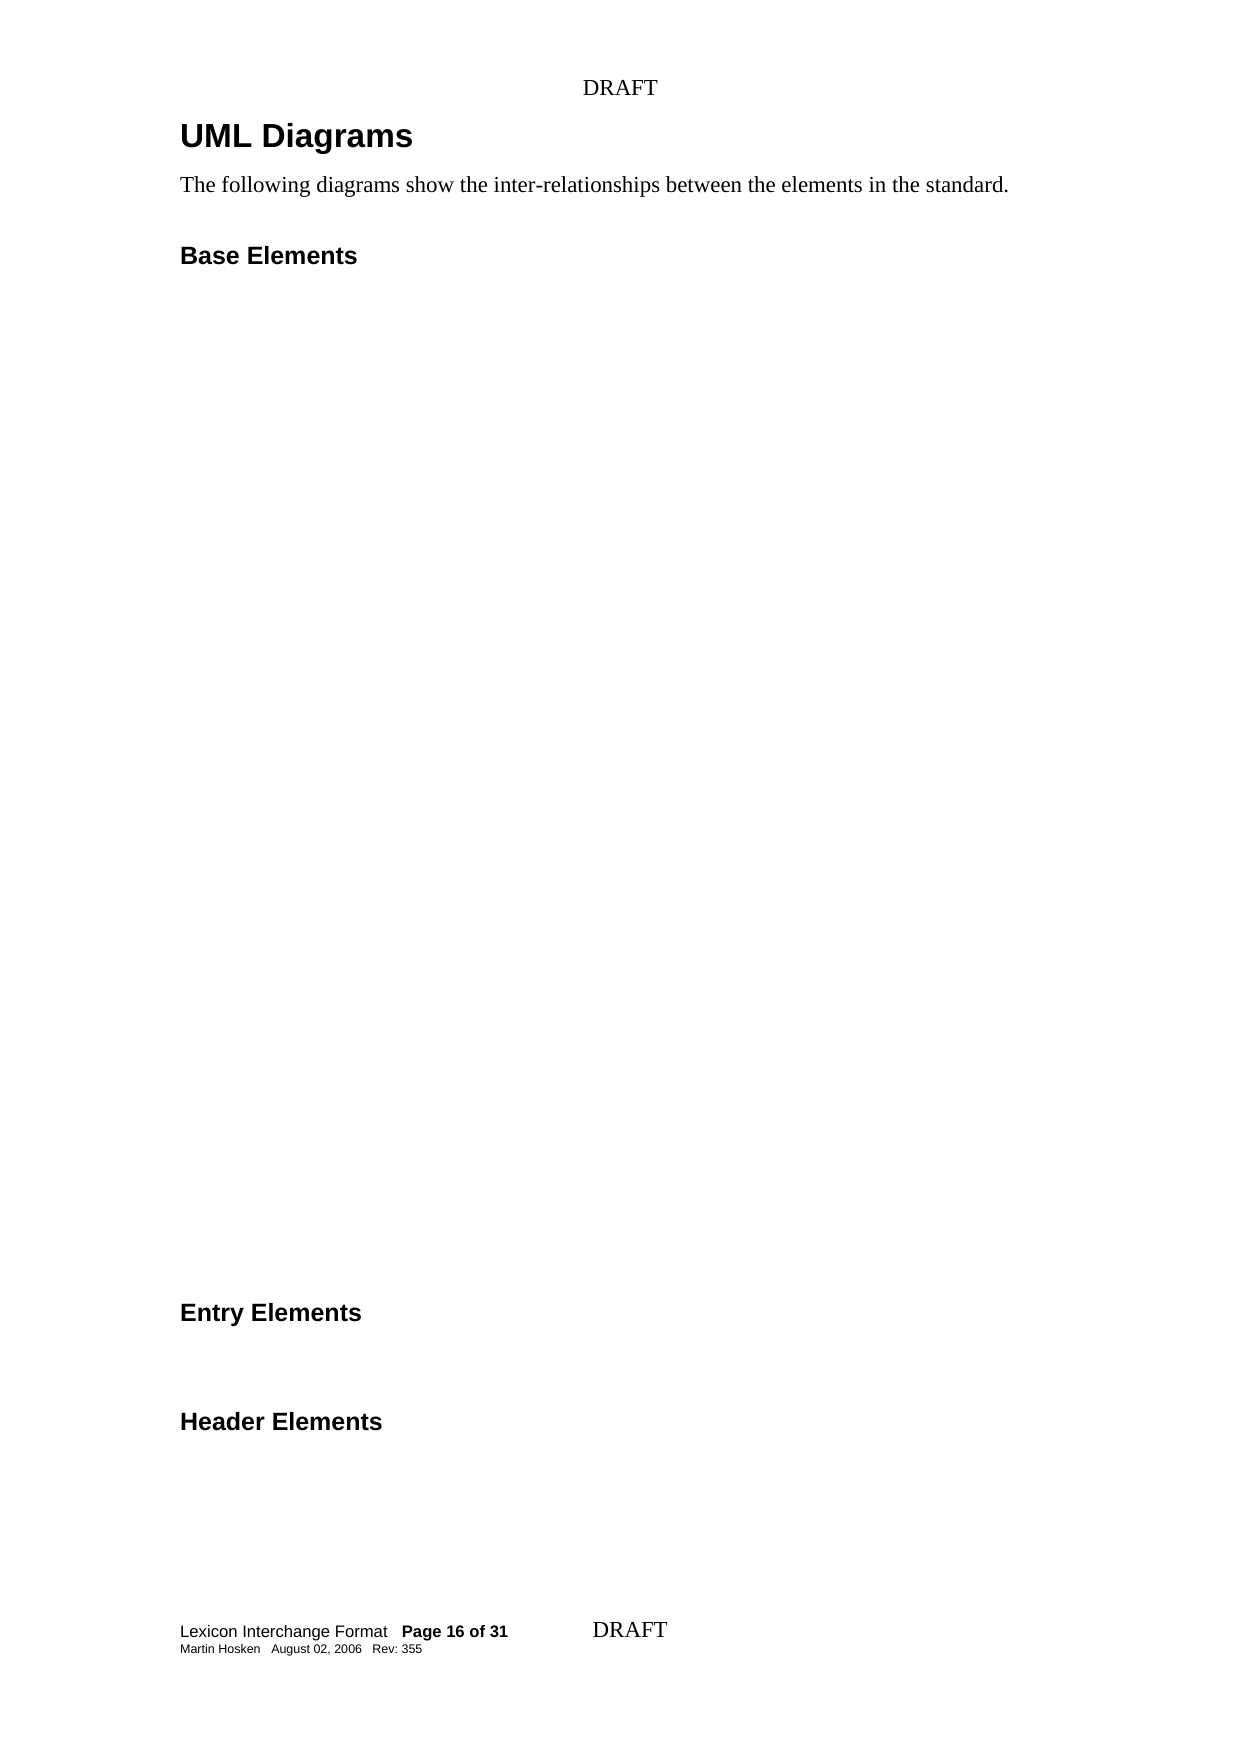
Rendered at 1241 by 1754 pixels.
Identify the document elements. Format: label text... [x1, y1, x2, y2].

subtitle Entry Elements [180, 1299, 1061, 1327]
subtitle Header Elements [180, 1408, 1061, 1436]
subtitle UML Diagrams [180, 117, 1061, 154]
subtitle Base Elements [180, 242, 1061, 269]
text The following diagrams show the inter-relationships between the elements in the standard. [180, 172, 1061, 198]
